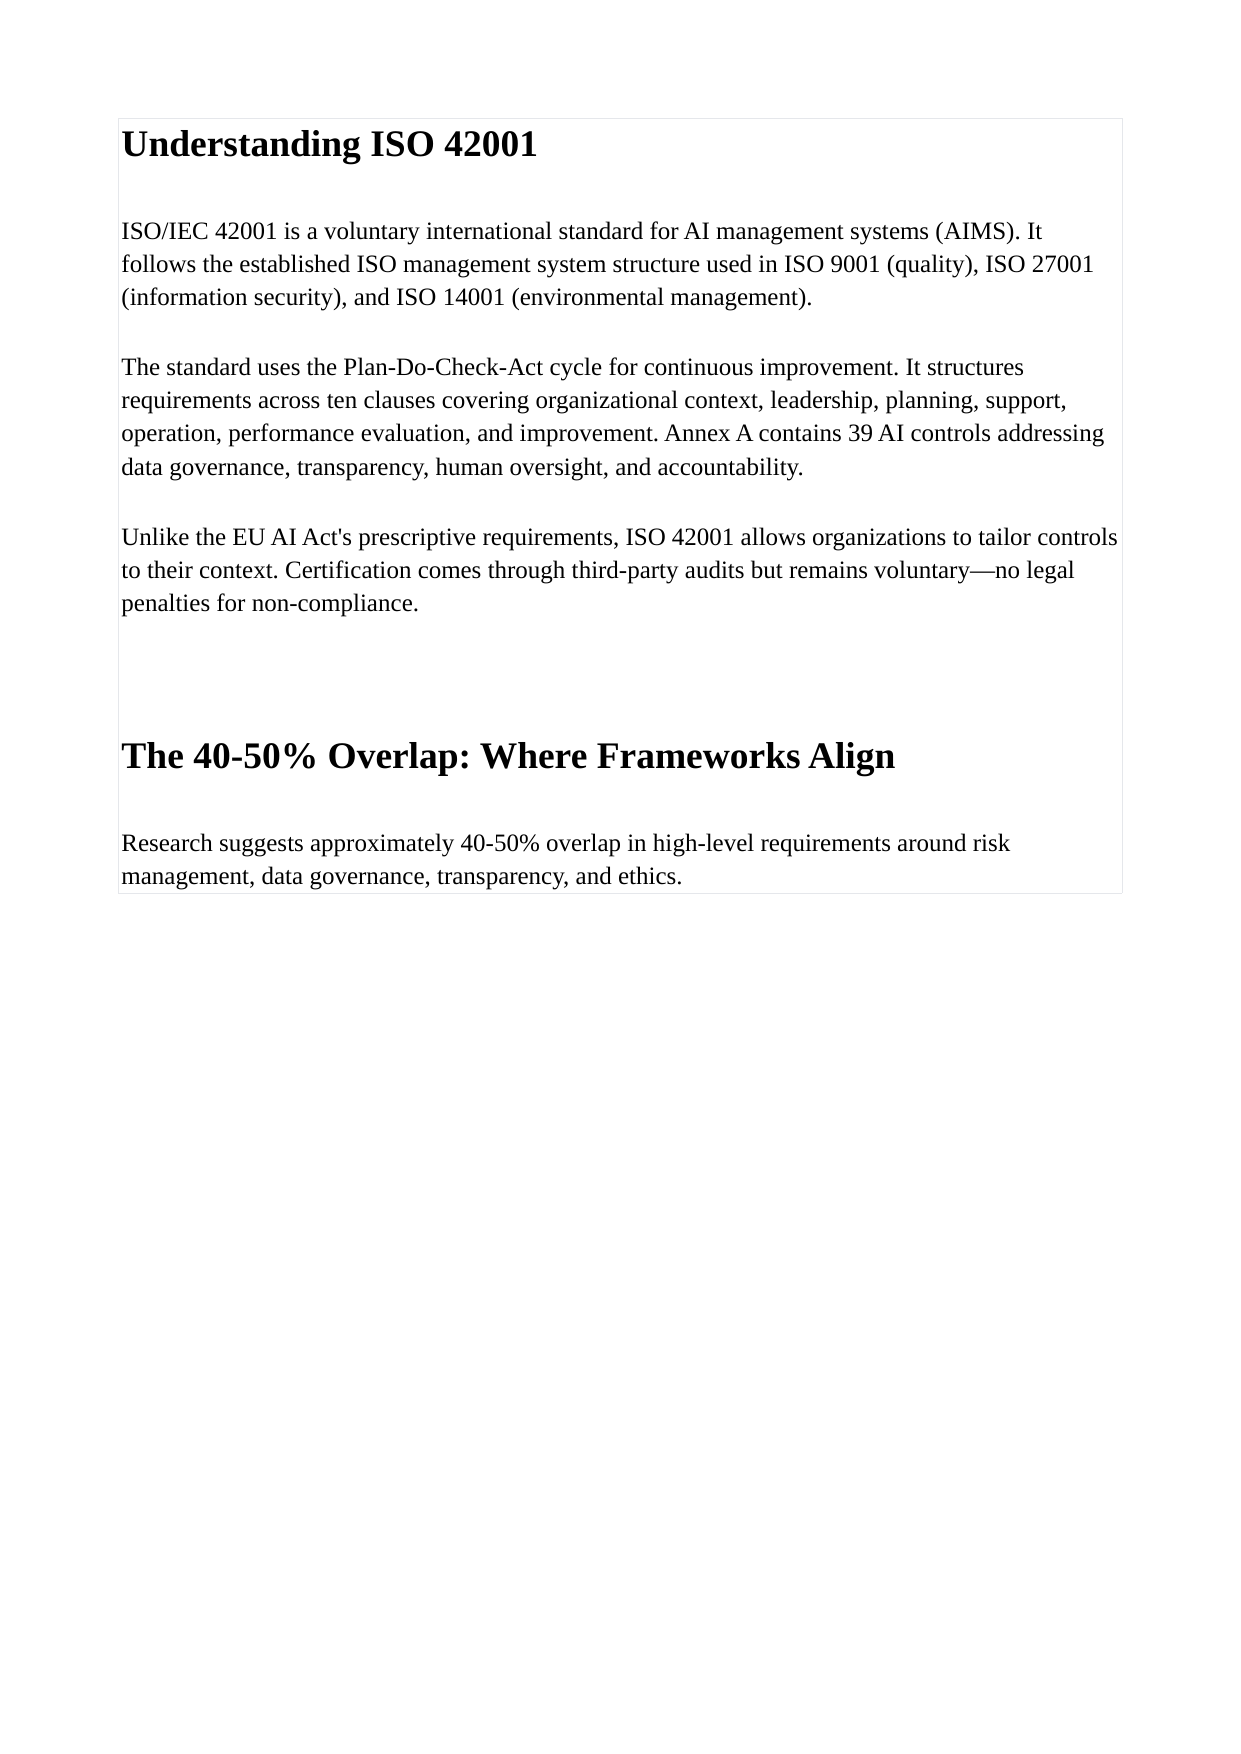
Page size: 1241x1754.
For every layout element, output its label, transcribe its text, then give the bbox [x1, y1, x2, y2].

subtitle The 40-50% Overlap: Where Frameworks Align [119, 731, 1122, 777]
text ISO/IEC 42001 is a voluntary international standard for AI management systems (AIMS). It follows the established ISO management system structure used in ISO 9001 (quality), ISO 27001 (information security), and ISO 14001 (environmental management). [119, 213, 1122, 311]
subtitle Understanding ISO 42001 [119, 119, 1122, 164]
text The standard uses the Plan-Do-Check-Act cycle for continuous improvement. It structures requirements across ten clauses covering organizational context, leadership, planning, support, operation, performance evaluation, and improvement. Annex A contains 39 AI controls addressing data governance, transparency, human oversight, and accountability. [119, 349, 1122, 480]
text Unlike the EU AI Act's prescriptive requirements, ISO 42001 allows organizations to tailor controls to their context. Certification comes through third-party audits but remains voluntary—no legal penalties for non-compliance. [119, 519, 1122, 617]
text Research suggests approximately 40-50% overlap in high-level requirements around risk management, data governance, transparency, and ethics. [119, 825, 1122, 893]
